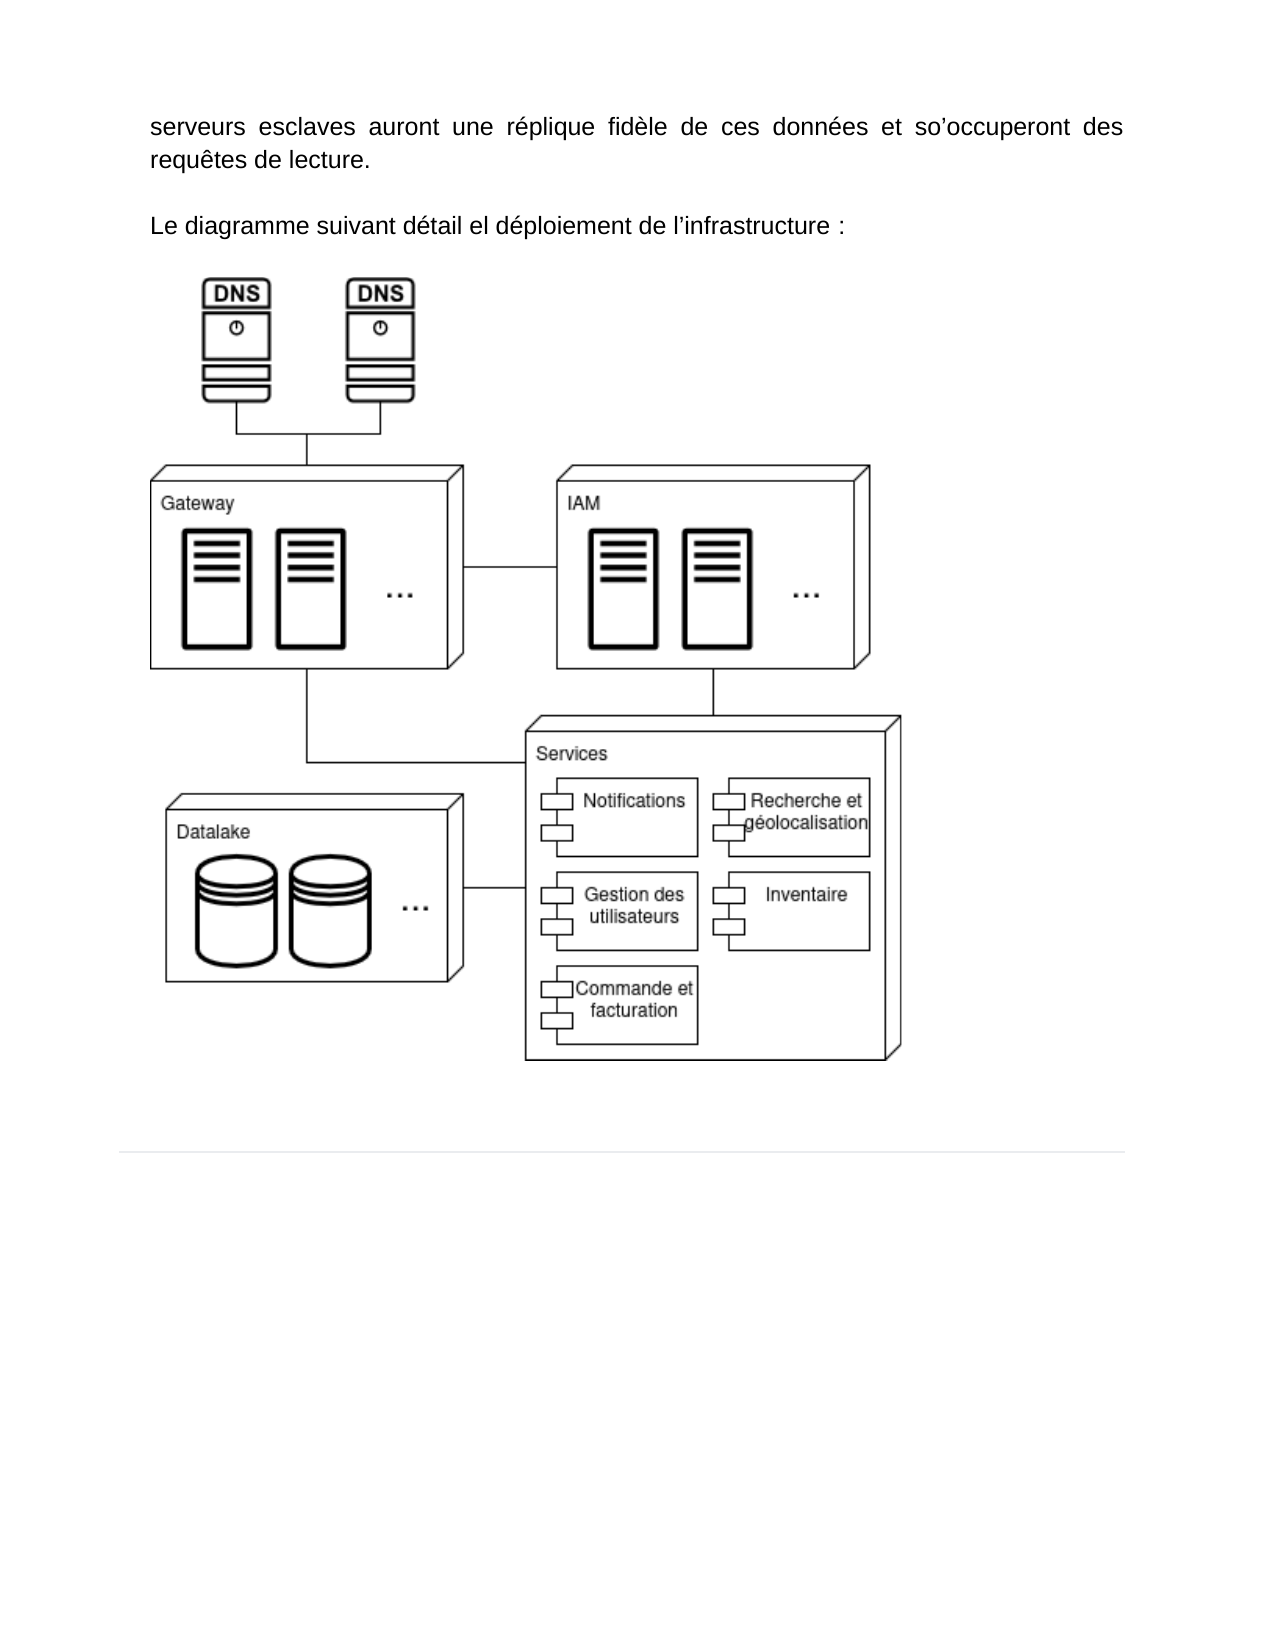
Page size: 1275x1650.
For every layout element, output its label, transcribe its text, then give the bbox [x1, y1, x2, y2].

picture [150, 277, 902, 1061]
text Le diagramme suivant détail el déploiement de l’infrastructure : [150, 211, 1125, 240]
text serveurs esclaves auront une réplique fidèle de ces données et so’occuperont des requêtes de lecture. [150, 112, 1125, 174]
